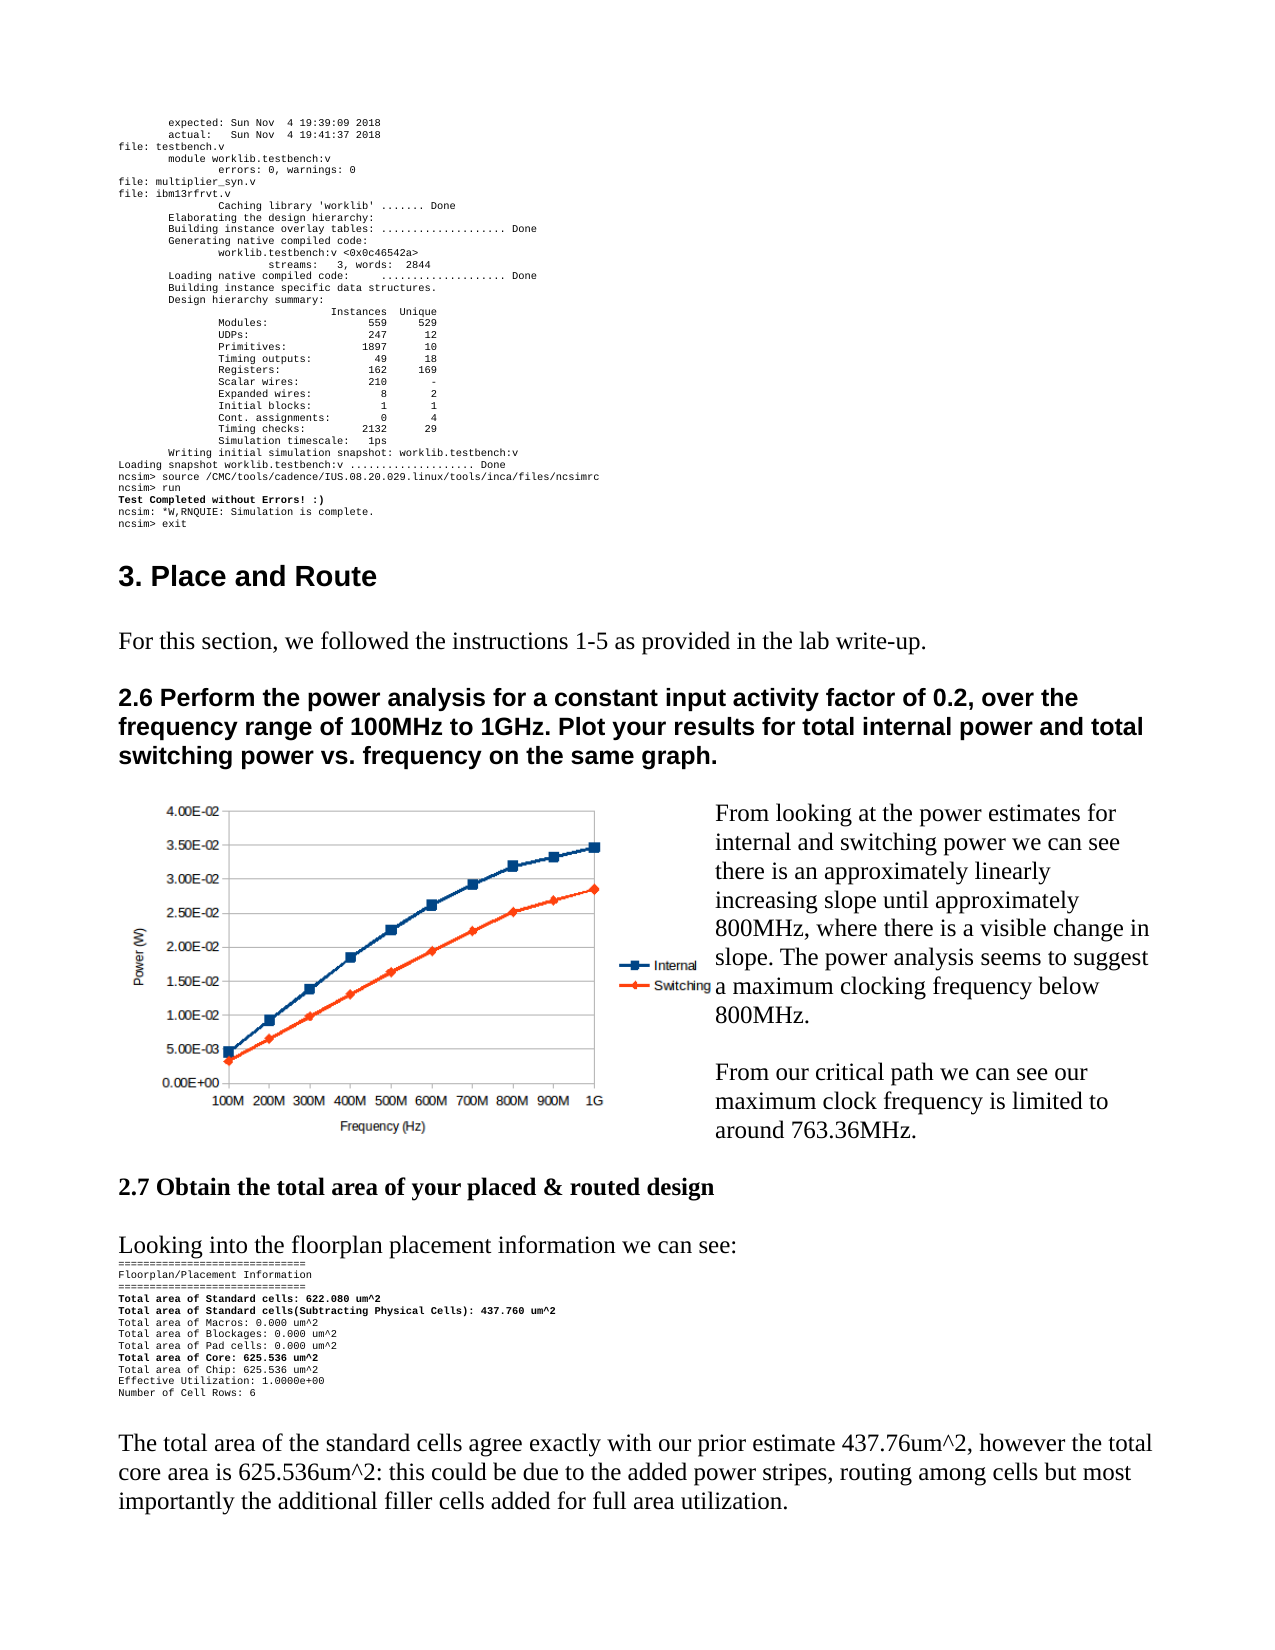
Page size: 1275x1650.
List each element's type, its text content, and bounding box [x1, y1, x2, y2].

text Looking into the floorplan placement information we can see: [118, 1230, 1157, 1258]
text Test Completed without Errors! :) [118, 495, 1157, 507]
text file: ibm13rfrvt.v [118, 189, 1157, 201]
text Total area of Core: 625.536 um^2 [118, 1353, 1157, 1364]
text Expanded wires: 8 2 [118, 389, 1157, 401]
text Timing outputs: 49 18 [118, 353, 1157, 365]
text Elaborating the design hierarchy: [118, 212, 1157, 224]
text Instances Unique [118, 306, 1157, 318]
text Total area of Blockages: 0.000 um^2 [118, 1329, 1157, 1341]
text Cont. assignments: 0 4 [118, 412, 1157, 424]
text Number of Cell Rows: 6 [118, 1388, 1157, 1400]
text file: multiplier_syn.v [118, 177, 1157, 189]
text Floorplan/Placement Information [118, 1270, 1157, 1282]
text Writing initial simulation snapshot: worklib.testbench:v [118, 448, 1157, 459]
text Primitives: 1897 10 [118, 342, 1157, 353]
text Loading snapshot worklib.testbench:v .................... Done [118, 459, 1157, 471]
text Scalar wires: 210 - [118, 377, 1157, 389]
text 2.7 Obtain the total area of your placed & routed design [118, 1172, 1157, 1201]
text worklib.testbench:v <0x0c46542a> [118, 248, 1157, 259]
text Total area of Chip: 625.536 um^2 [118, 1364, 1157, 1376]
text streams: 3, words: 2844 [118, 259, 1157, 271]
text ============================== [118, 1258, 1157, 1270]
text Generating native compiled code: [118, 236, 1157, 248]
text Building instance overlay tables: .................... Done [118, 224, 1157, 236]
text ncsim> run [118, 483, 1157, 495]
text 2.6 Perform the power analysis for a constant input activity factor of 0.2, over the frequency range of 100MHz to 1GHz. Plot your results for total internal power and total switching power vs. frequency on the same graph. [118, 683, 1157, 770]
text Registers: 162 169 [118, 365, 1157, 377]
text Total area of Standard cells: 622.080 um^2 [118, 1294, 1157, 1306]
picture [118, 798, 715, 1136]
text The total area of the standard cells agree exactly with our prior estimate 437.76um^2, however the total core area is 625.536um^2: this could be due to the added power stripes, routing among cells but most importantly the additional filler cells added for full area utilization. [118, 1428, 1157, 1515]
text Design hierarchy summary: [118, 295, 1157, 306]
text Simulation timescale: 1ps [118, 436, 1157, 448]
text Modules: 559 529 [118, 318, 1157, 330]
text From looking at the power estimates for internal and switching power we can see there is an approximately linearly increasing slope until approximately 800MHz, where there is a visible change in slope. The power analysis seems to suggest a maximum clocking frequency below 800MHz. [715, 798, 1157, 1028]
text 3. Place and Route [118, 559, 1157, 592]
text Building instance specific data structures. [118, 283, 1157, 295]
text Caching library 'worklib' ....... Done [118, 201, 1157, 212]
text file: testbench.v [118, 142, 1157, 153]
text ============================== [118, 1282, 1157, 1294]
text Total area of Macros: 0.000 um^2 [118, 1317, 1157, 1329]
text Initial blocks: 1 1 [118, 401, 1157, 412]
text errors: 0, warnings: 0 [118, 165, 1157, 177]
text Total area of Standard cells(Subtracting Physical Cells): 437.760 um^2 [118, 1306, 1157, 1317]
text actual: Sun Nov 4 19:41:37 2018 [118, 130, 1157, 142]
text ncsim: *W,RNQUIE: Simulation is complete. [118, 507, 1157, 518]
text ncsim> exit [118, 518, 1157, 530]
text expected: Sun Nov 4 19:39:09 2018 [118, 118, 1157, 130]
text module worklib.testbench:v [118, 153, 1157, 165]
text For this section, we followed the instructions 1-5 as provided in the lab write-up. [118, 626, 1157, 655]
text UDPs: 247 12 [118, 330, 1157, 342]
text ncsim> source /CMC/tools/cadence/IUS.08.20.029.linux/tools/inca/files/ncsimrc [118, 471, 1157, 483]
text From our critical path we can see our maximum clock frequency is limited to around 763.36MHz. [118, 1057, 1157, 1143]
text Timing checks: 2132 29 [118, 424, 1157, 436]
text Total area of Pad cells: 0.000 um^2 [118, 1341, 1157, 1353]
text Loading native compiled code: .................... Done [118, 271, 1157, 283]
text Effective Utilization: 1.0000e+00 [118, 1376, 1157, 1388]
